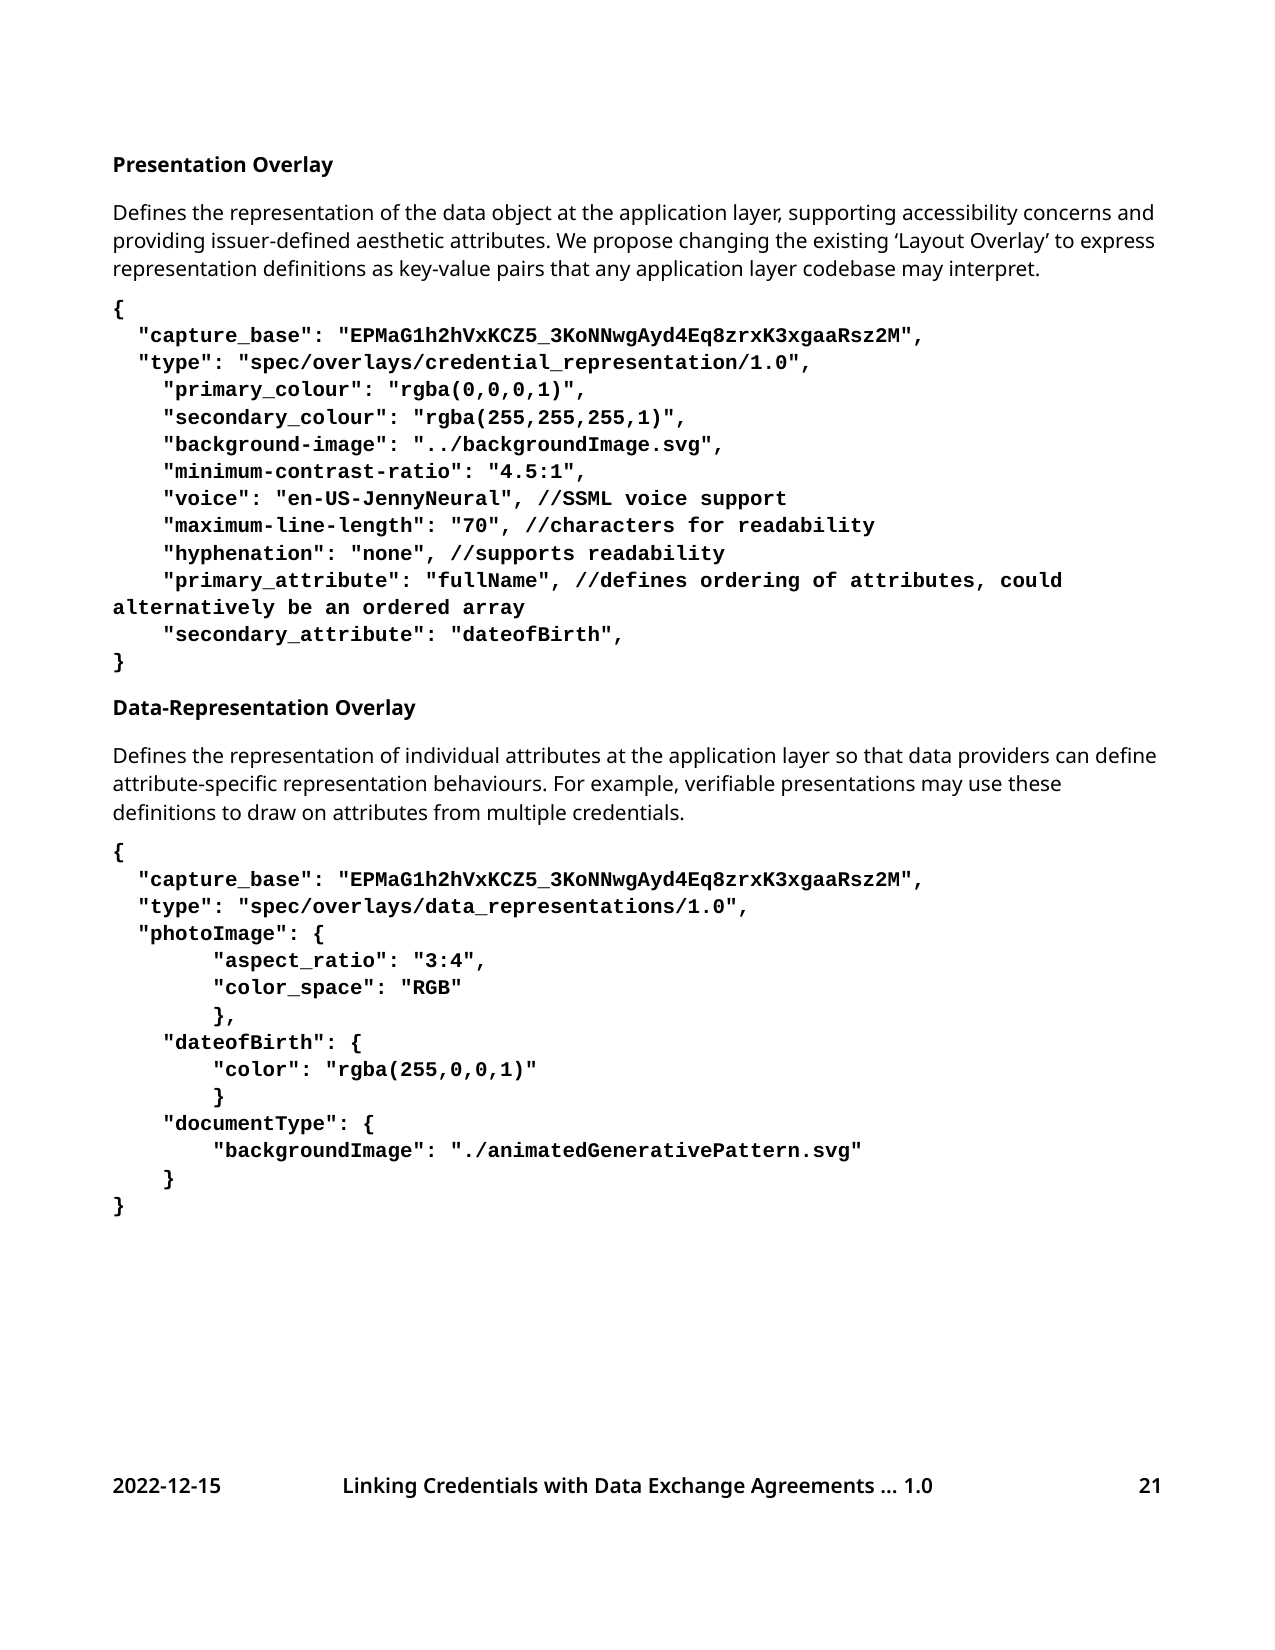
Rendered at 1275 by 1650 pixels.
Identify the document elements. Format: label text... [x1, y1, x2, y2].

text } [112, 1168, 1162, 1191]
subtitle Data-Representation Overlay [112, 693, 1162, 722]
text "type": "spec/overlays/data_representations/1.0", [112, 896, 1162, 919]
text "secondary_colour": "rgba(255,255,255,1)", [112, 407, 1162, 430]
text "capture_base": "EPMaG1h2hVxKCZ5_3KoNNwgAyd4Eq8zrxK3xgaaRsz2M", [112, 325, 1162, 349]
text "dateofBirth": { [112, 1032, 1162, 1055]
text "documentType": { [112, 1113, 1162, 1137]
text Defines the representation of individual attributes at the application layer so that data providers can define attribute-specific representation behaviours. For example, verifiable presentations may use these definitions to draw on attributes from multiple credentials. [112, 741, 1162, 826]
text "minimum-contrast-ratio": "4.5:1", [112, 461, 1162, 485]
subtitle Presentation Overlay [112, 150, 1162, 178]
text { [112, 841, 1162, 865]
text "secondary_attribute": "dateofBirth", [112, 624, 1162, 648]
text "primary_colour": "rgba(0,0,0,1)", [112, 379, 1162, 403]
text "photoImage": { [112, 923, 1162, 947]
text "capture_base": "EPMaG1h2hVxKCZ5_3KoNNwgAyd4Eq8zrxK3xgaaRsz2M", [112, 869, 1162, 892]
text "background-image": "../backgroundImage.svg", [112, 434, 1162, 457]
text "voice": "en-US-JennyNeural", //SSML voice support [112, 488, 1162, 512]
text }, [112, 1004, 1162, 1028]
text "type": "spec/overlays/credential_representation/1.0", [112, 352, 1162, 376]
text "color_space": "RGB" [112, 977, 1162, 1001]
text "maximum-line-length": "70", //characters for readability [112, 515, 1162, 539]
text { [112, 298, 1162, 322]
text } [112, 1086, 1162, 1110]
text "hyphenation": "none", //supports readability [112, 543, 1162, 566]
text "backgroundImage": "./animatedGenerativePattern.svg" [112, 1141, 1162, 1164]
text Defines the representation of the data object at the application layer, supporting accessibility concerns and providing issuer-defined aesthetic attributes. We propose changing the existing ‘Layout Overlay’ to express representation definitions as key-value pairs that any application layer codebase may interpret. [112, 198, 1162, 283]
text } [112, 1195, 1162, 1218]
text "aspect_ratio": "3:4", [112, 950, 1162, 974]
text } [112, 651, 1162, 675]
text "color": "rgba(255,0,0,1)" [112, 1059, 1162, 1083]
text "primary_attribute": "fullName", //defines ordering of attributes, could alternatively be an ordered array [112, 570, 1162, 621]
